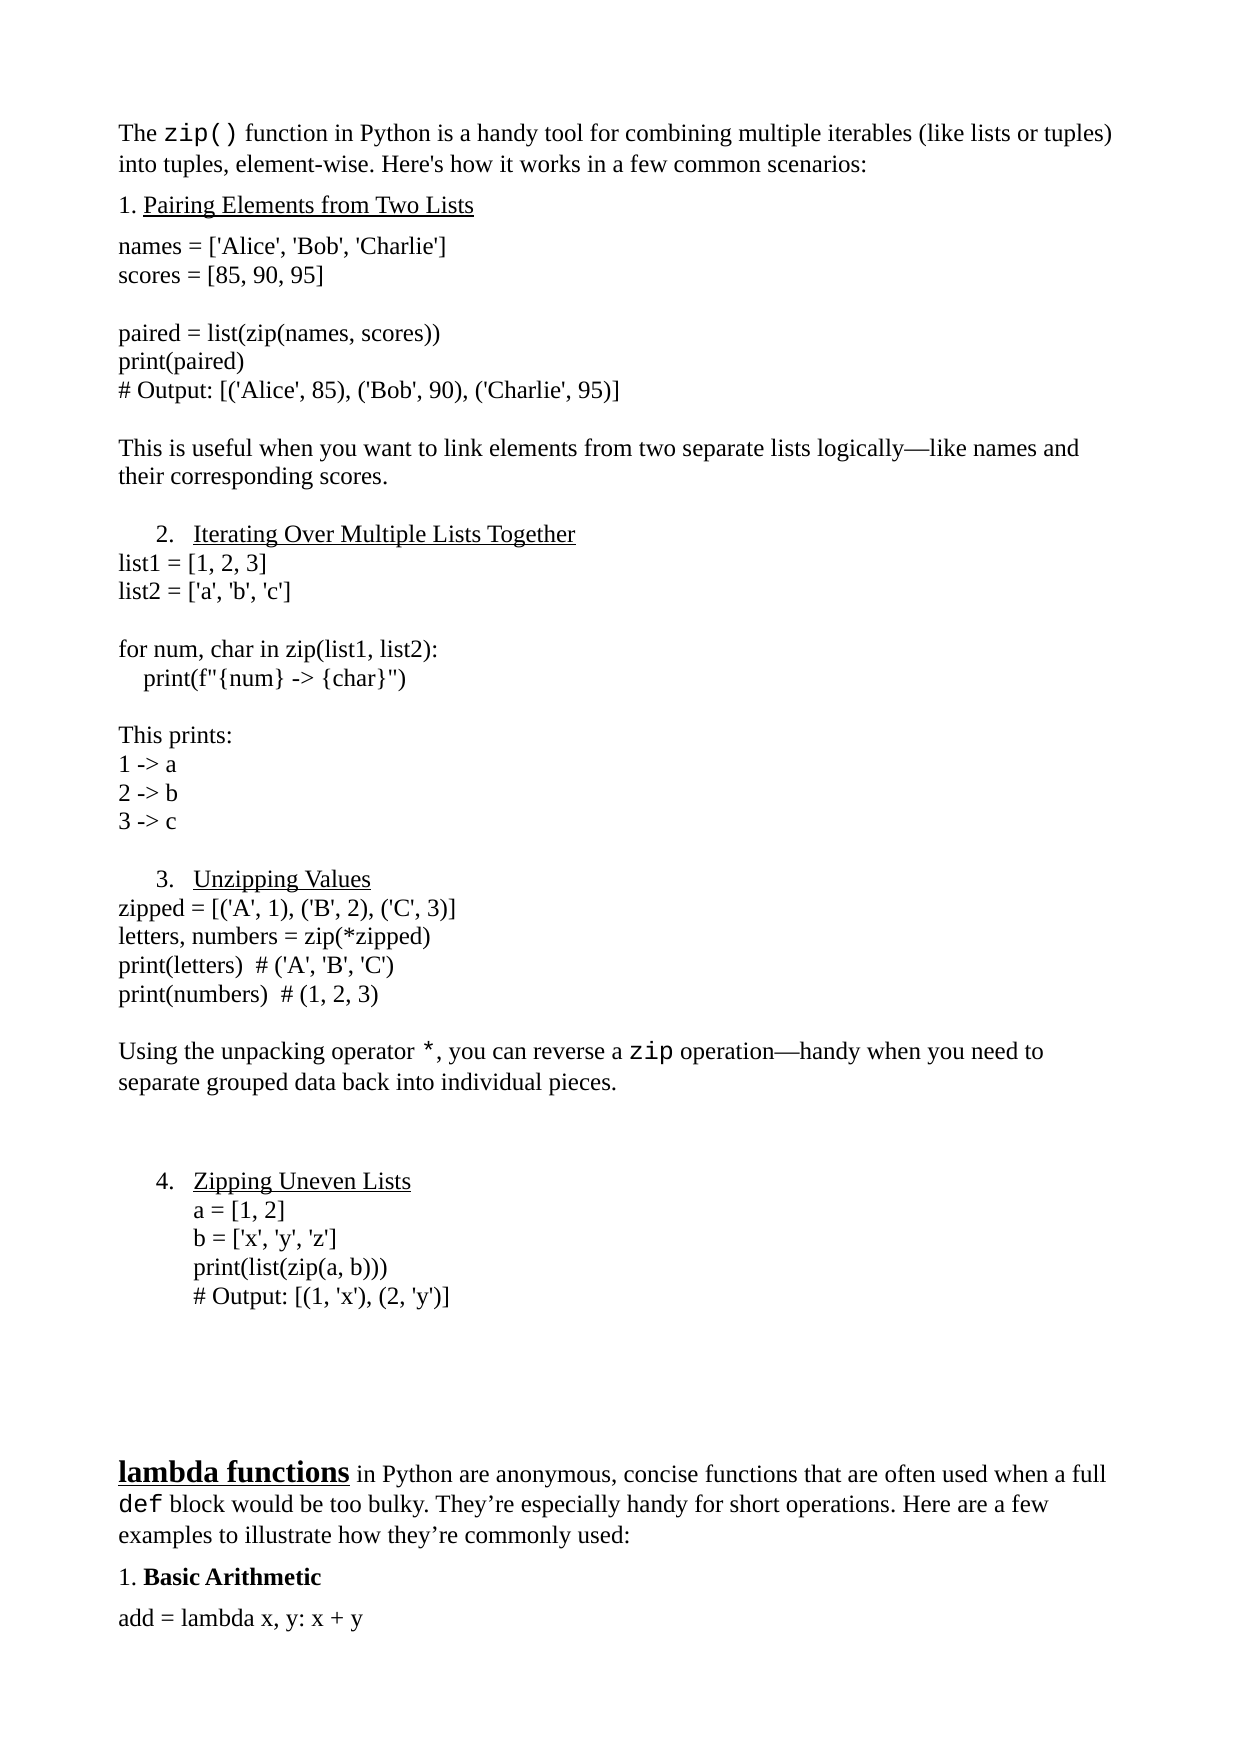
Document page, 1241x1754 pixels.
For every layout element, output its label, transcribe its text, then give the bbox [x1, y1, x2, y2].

text names = ['Alice', 'Bob', 'Charlie'] scores = [85, 90, 95] paired = list(zip(names, scores)) print(paired) # Output: [('Alice', 85), ('Bob', 90), ('Charlie', 95)] [118, 231, 1122, 404]
text 1 -> a 2 -> b 3 -> c [118, 749, 1122, 835]
list Iterating Over Multiple Lists Together [156, 519, 1122, 548]
text The zip() function in Python is a handy tool for combining multiple iterables (like lists or tuples) into tuples, element-wise. Here's how it works in a few common scenarios: [118, 118, 1122, 178]
list Zipping Uneven Lists [156, 1166, 1122, 1195]
text This prints: [118, 720, 1122, 749]
text 1. Basic Arithmetic [118, 1562, 1122, 1590]
text lambda functions in Python are anonymous, concise functions that are often used when a full def block would be too bulky. They’re especially handy for short operations. Here are a few examples to illustrate how they’re commonly used: [118, 1453, 1122, 1549]
list a = [1, 2] b = ['x', 'y', 'z'] print(list(zip(a, b))) # Output: [(1, 'x'), (2, 'y')] [156, 1195, 1122, 1310]
text This is useful when you want to link elements from two separate lists logically—like names and their corresponding scores. [118, 433, 1122, 490]
text add = lambda x, y: x + y [118, 1603, 1122, 1632]
text Using the unpacking operator *, you can reverse a zip operation—handy when you need to separate grouped data back into individual pieces. [118, 1036, 1122, 1096]
list Unzipping Values [156, 864, 1122, 893]
text zipped = [('A', 1), ('B', 2), ('C', 3)] letters, numbers = zip(*zipped) print(letters) # ('A', 'B', 'C') print(numbers) # (1, 2, 3) [118, 893, 1122, 1008]
text 1. Pairing Elements from Two Lists [118, 190, 1122, 219]
text list1 = [1, 2, 3] list2 = ['a', 'b', 'c'] for num, char in zip(list1, list2): print(f"{num} -> {char}") [118, 548, 1122, 691]
